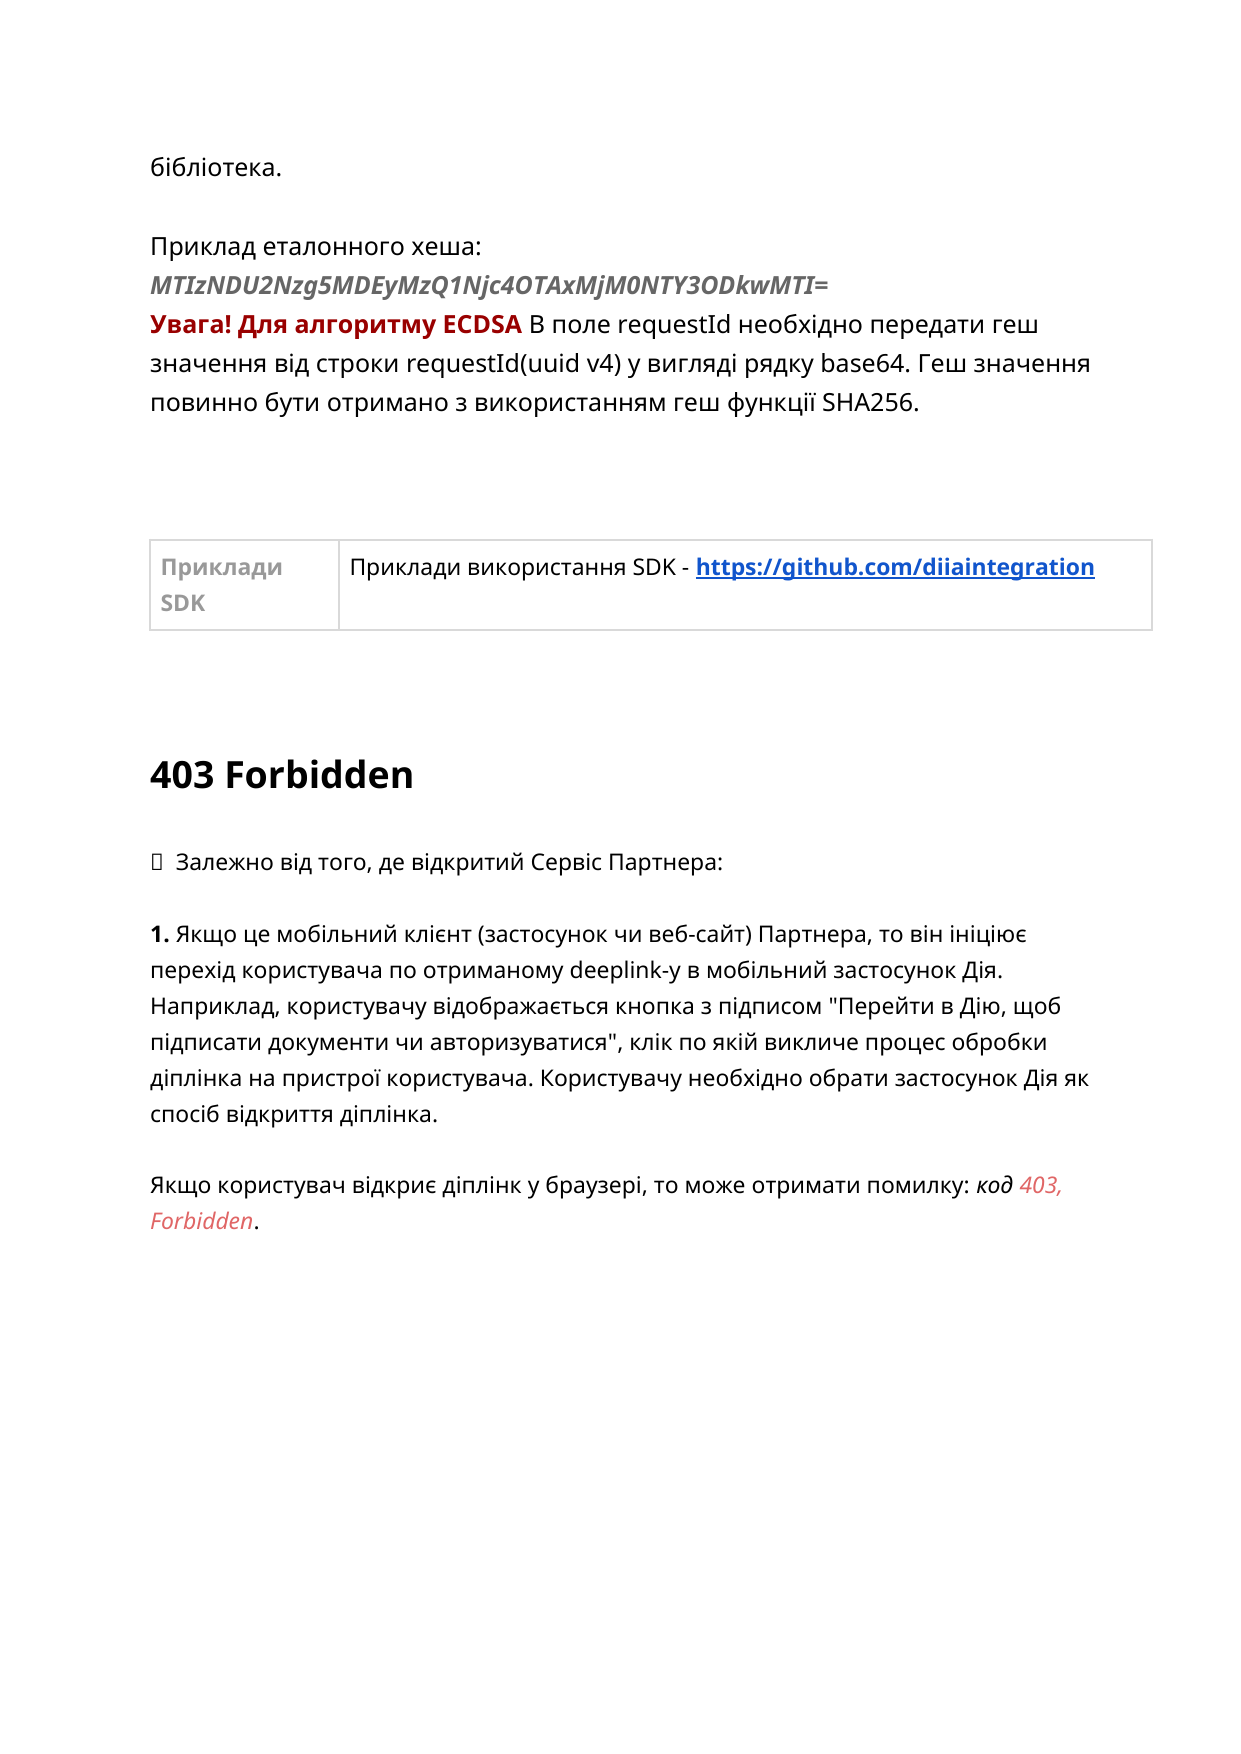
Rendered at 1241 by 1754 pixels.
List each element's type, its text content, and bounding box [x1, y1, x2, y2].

table_header Приклади використання SDK - https://github.com/diiaintegration [340, 541, 1151, 628]
text бібліотека. [150, 150, 1094, 184]
subtitle 403 Forbidden [150, 748, 1094, 799]
text Приклад еталонного хеша: MTIzNDU2Nzg5MDEyMzQ1Njc4OTAxMjM0NTY3ODkwMTI= [150, 228, 1094, 302]
table_header Приклади SDK [151, 541, 338, 628]
text Увага! Для алгоритму ECDSA В поле requestId необхідно передати геш значення від строки requestId(uuid v4) у вигляді рядку base64. Геш значення повинно бути отримано з використанням геш функції SHA256. [150, 307, 1094, 419]
text 🔹 Залежно від того, де відкритий Сервіс Партнера: [150, 846, 1094, 877]
text 1. Якщо це мобільний клієнт (застосунок чи веб-сайт) Партнера, то він ініціює перехід користувача по отриманому deeplink-у в мобільний застосунок Дія. Наприклад, користувачу відображається кнопка з підписом "Перейти в Дію, щоб підписати документи чи авторизуватися", клік по якій викличе процес обробки діплінка на пристрої користувача. Користувачу необхідно обрати застосунок Дія як спосіб відкриття діплінка. [150, 918, 1094, 1129]
text Якщо користувач відкриє діплінк у браузері, то може отримати помилку: код 403, Forbidden. [150, 1169, 1094, 1237]
